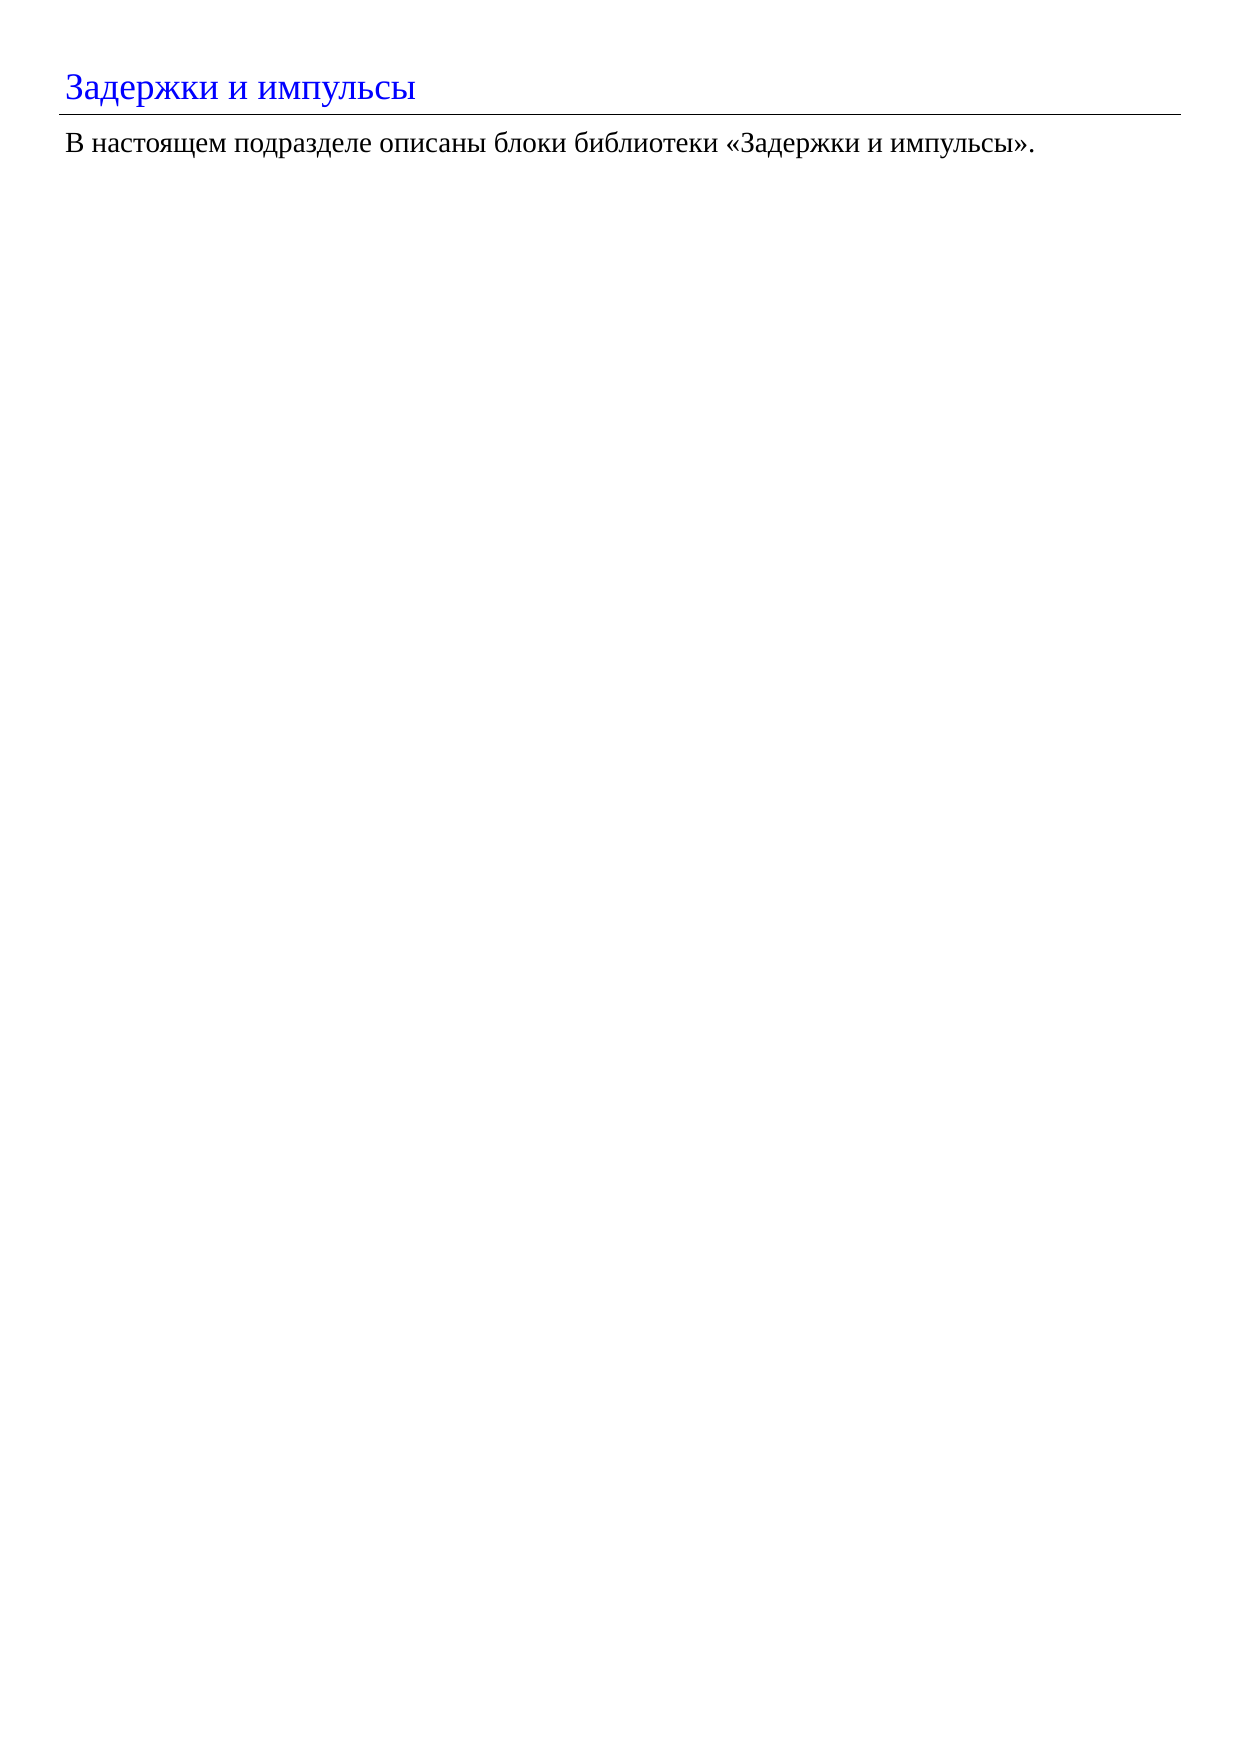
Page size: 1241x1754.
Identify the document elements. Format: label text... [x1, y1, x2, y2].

table_header Задержки и импульсы [59, 59, 1181, 114]
table_cell В настоящем подразделе описаны блоки библиотеки «Задержки и импульсы». [59, 115, 1181, 171]
